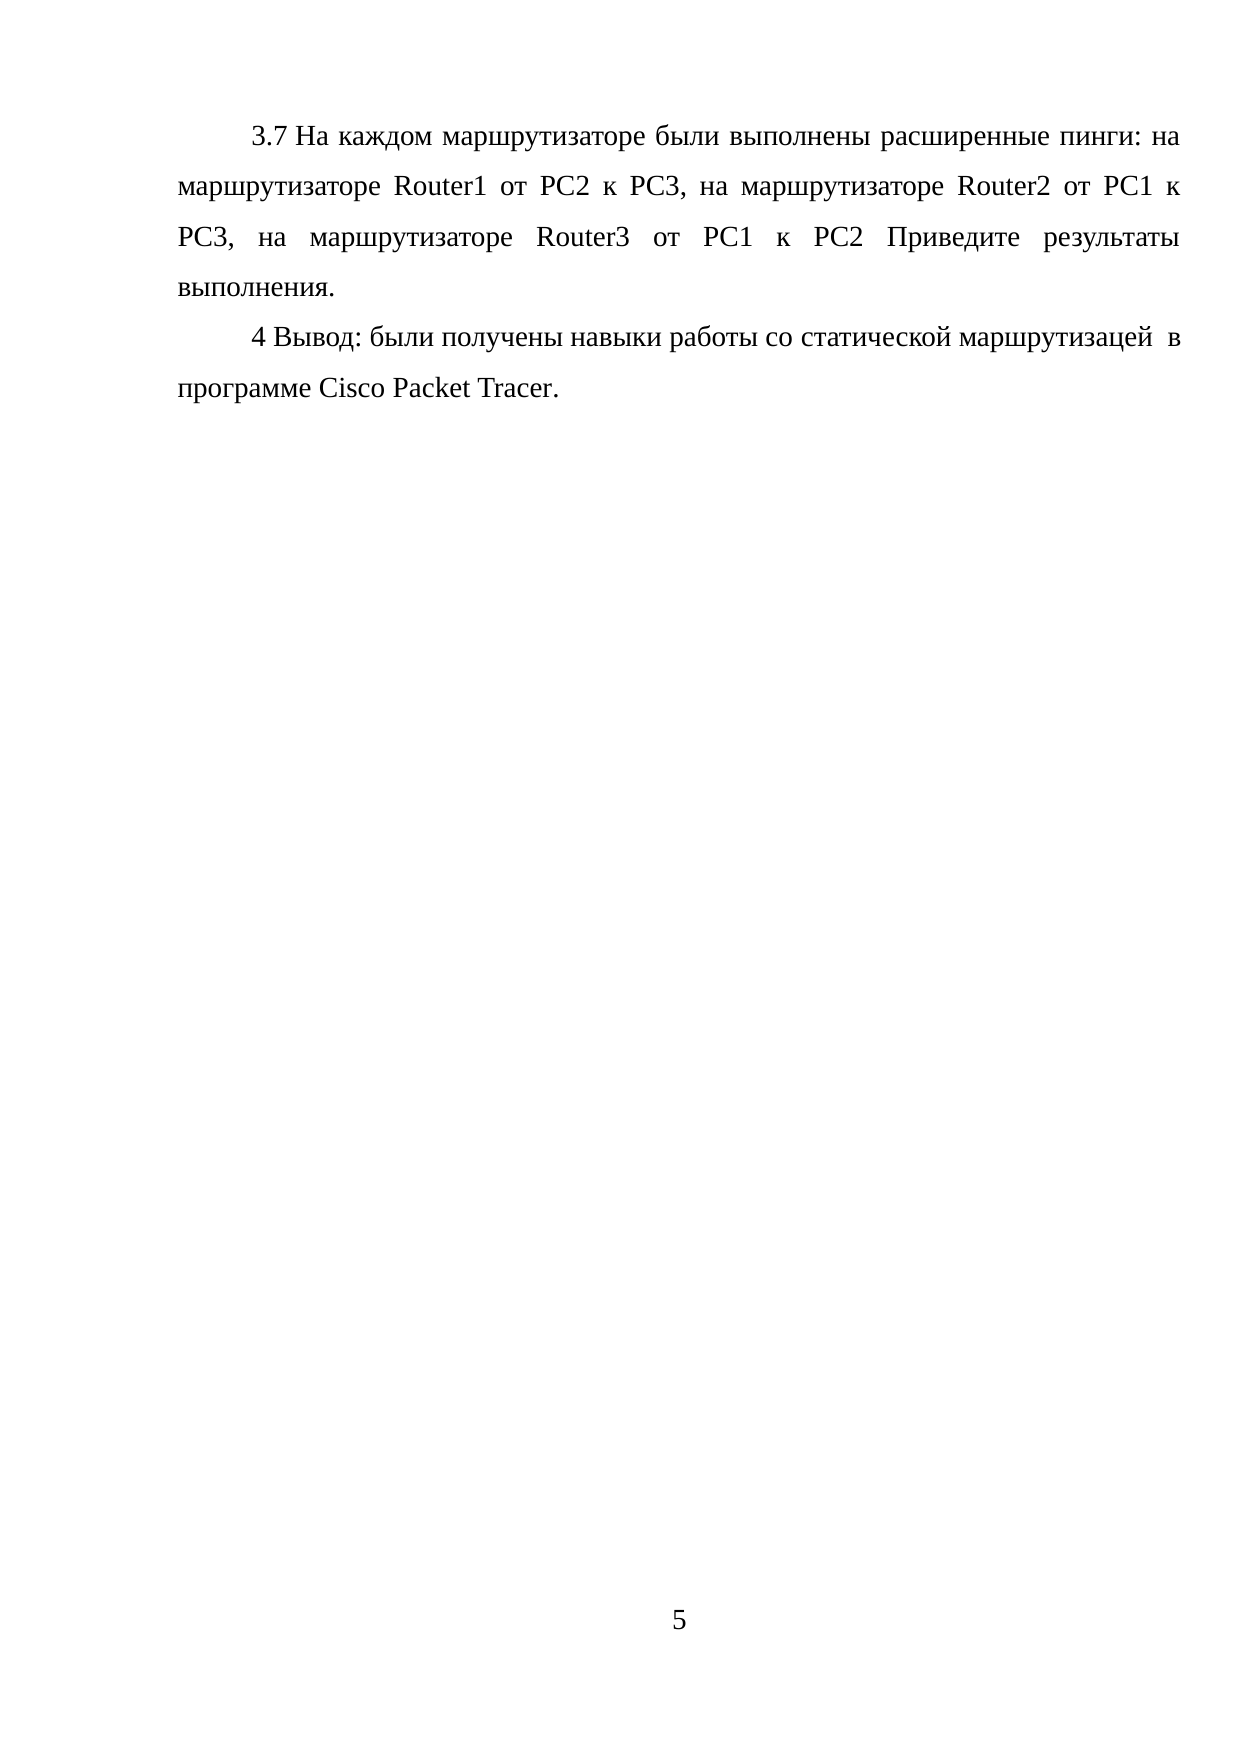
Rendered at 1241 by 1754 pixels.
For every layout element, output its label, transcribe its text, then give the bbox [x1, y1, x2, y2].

list На каждом маршрутизаторе были выполнены расширенные пинги: на маршрутизаторе Router1 от PC2 к PC3, на маршрутизаторе Router2 от PC1 к PC3, на маршрутизаторе Router3 от PC1 к PC2 Приведите результаты выполнения. [177, 118, 1181, 303]
list Вывод: были получены навыки работы со статической маршрутизацей в программе Cisco Packet Tracer. [177, 319, 1181, 403]
